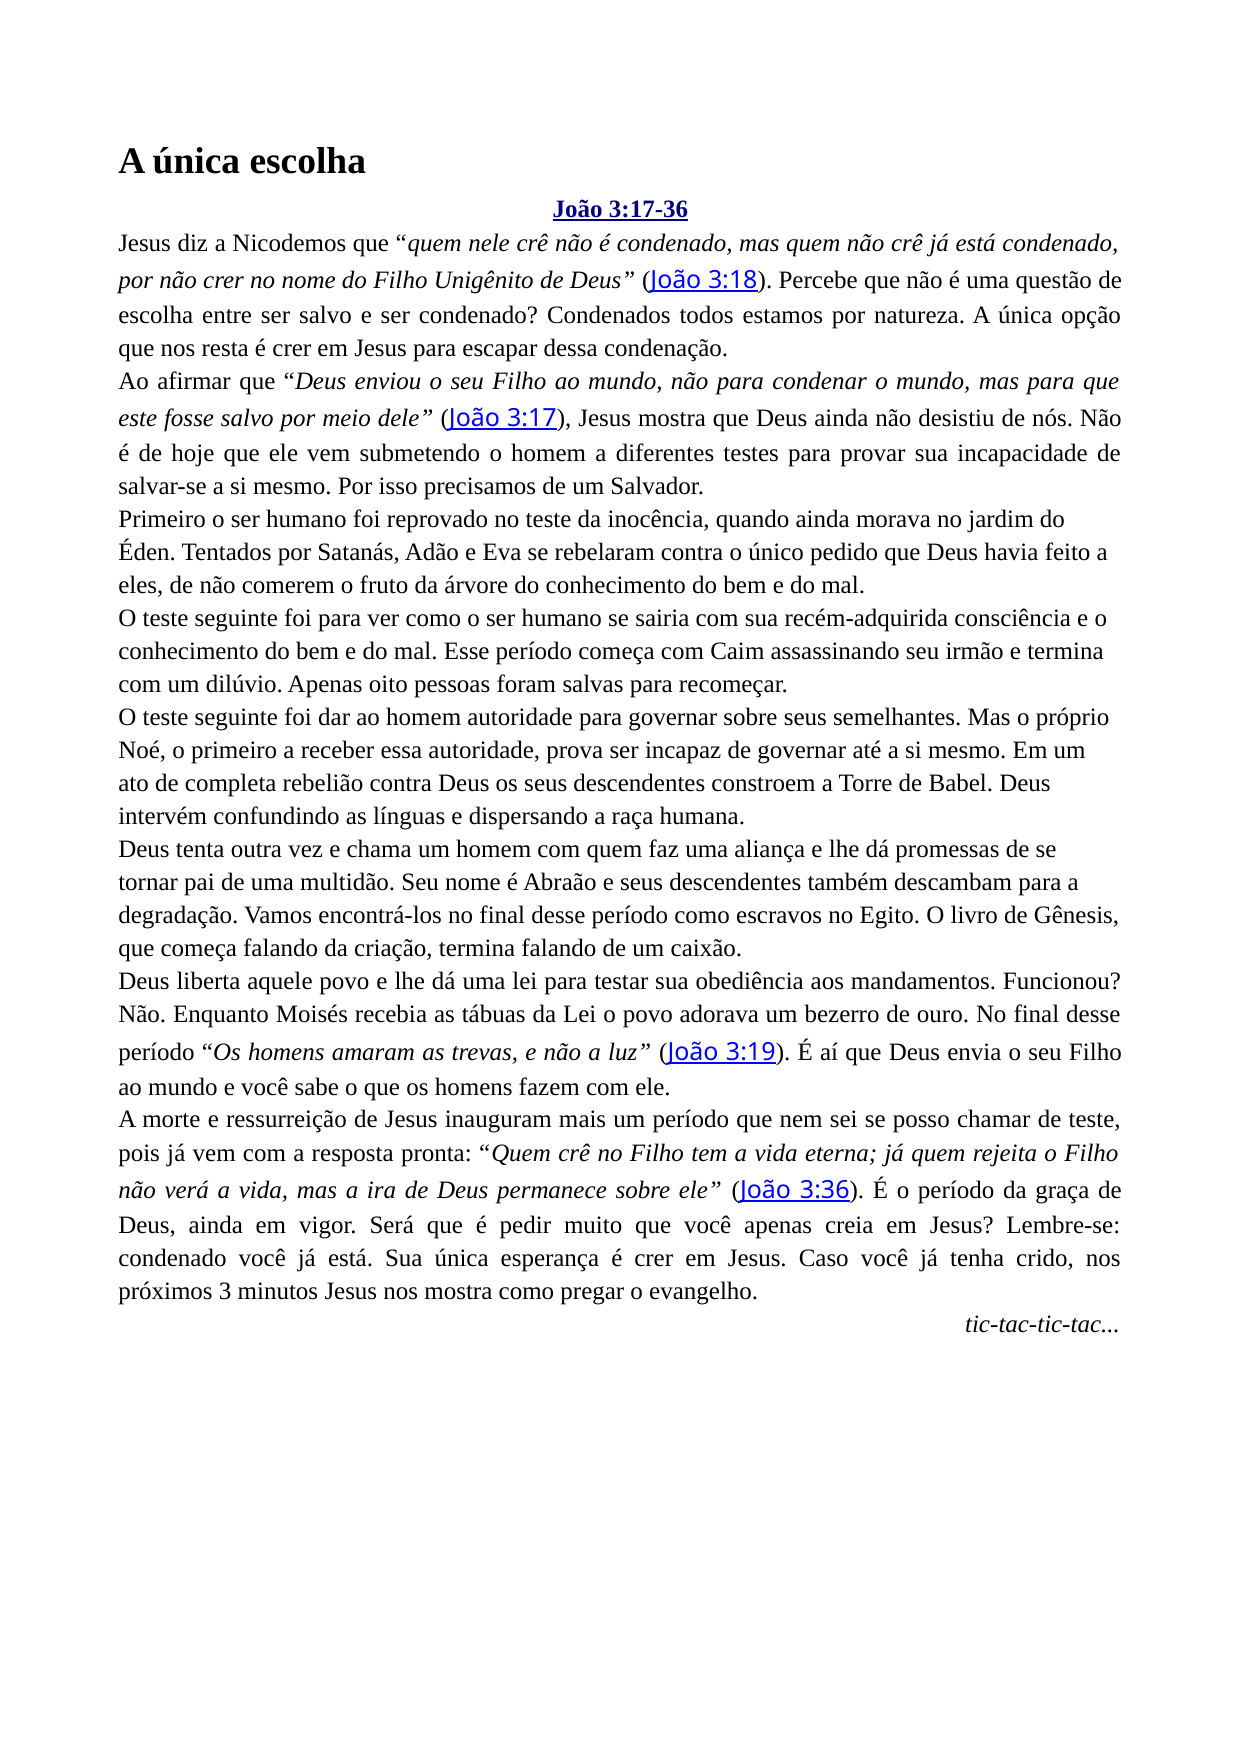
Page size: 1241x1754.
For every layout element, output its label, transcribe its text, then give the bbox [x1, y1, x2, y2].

text O teste seguinte foi para ver como o ser humano se sairia com sua recém-adquirida consciência e o conhecimento do bem e do mal. Esse período começa com Caim assassinando seu irmão e termina com um dilúvio. Apenas oito pessoas foram salvas para recomeçar. [118, 603, 1122, 698]
text Ao afirmar que “Deus enviou o seu Filho ao mundo, não para condenar o mundo, mas para que este fosse salvo por meio dele” (João 3:17), Jesus mostra que Deus ainda não desistiu de nós. Não é de hoje que ele vem submetendo o homem a diferentes testes para provar sua incapacidade de salvar-se a si mesmo. Por isso precisamos de um Salvador. [118, 366, 1122, 500]
text João 3:17-36 [118, 194, 1122, 223]
text Deus liberta aquele povo e lhe dá uma lei para testar sua obediência aos mandamentos. Funcionou? Não. Enquanto Moisés recebia as tábuas da Lei o povo adorava um bezerro de ouro. No final desse período “Os homens amaram as trevas, e não a luz” (João 3:19). É aí que Deus envia o seu Filho ao mundo e você sabe o que os homens fazem com ele. [118, 966, 1122, 1100]
text Primeiro o ser humano foi reprovado no teste da inocência, quando ainda morava no jardim do Éden. Tentados por Satanás, Adão e Eva se rebelaram contra o único pedido que Deus havia feito a eles, de não comerem o fruto da árvore do conhecimento do bem e do mal. [118, 504, 1122, 599]
text O teste seguinte foi dar ao homem autoridade para governar sobre seus semelhantes. Mas o próprio Noé, o primeiro a receber essa autoridade, prova ser incapaz de governar até a si mesmo. Em um ato de completa rebelião contra Deus os seus descendentes constroem a Torre de Babel. Deus intervém confundindo as línguas e dispersando a raça humana. [118, 702, 1122, 830]
text tic-tac-tic-tac... [118, 1309, 1122, 1338]
text A morte e ressurreição de Jesus inauguram mais um período que nem sei se posso chamar de teste, pois já vem com a resposta pronta: “Quem crê no Filho tem a vida eterna; já quem rejeita o Filho não verá a vida, mas a ira de Deus permanece sobre ele” (João 3:36). É o período da graça de Deus, ainda em vigor. Será que é pedir muito que você apenas creia em Jesus? Lembre-se: condenado você já está. Sua única esperança é crer em Jesus. Caso você já tenha crido, nos próximos 3 minutos Jesus nos mostra como pregar o evangelho. [118, 1104, 1122, 1304]
text Jesus diz a Nicodemos que “quem nele crê não é condenado, mas quem não crê já está condenado, por não crer no nome do Filho Unigênito de Deus” (João 3:18). Percebe que não é uma questão de escolha entre ser salvo e ser condenado? Condenados todos estamos por natureza. A única opção que nos resta é crer em Jesus para escapar dessa condenação. [118, 228, 1122, 362]
text Deus tenta outra vez e chama um homem com quem faz uma aliança e lhe dá promessas de se tornar pai de uma multidão. Seu nome é Abraão e seus descendentes também descambam para a degradação. Vamos encontrá-los no final desse período como escravos no Egito. O livro de Gênesis, que começa falando da criação, termina falando de um caixão. [118, 834, 1122, 962]
subtitle A única escolha [118, 139, 1122, 182]
